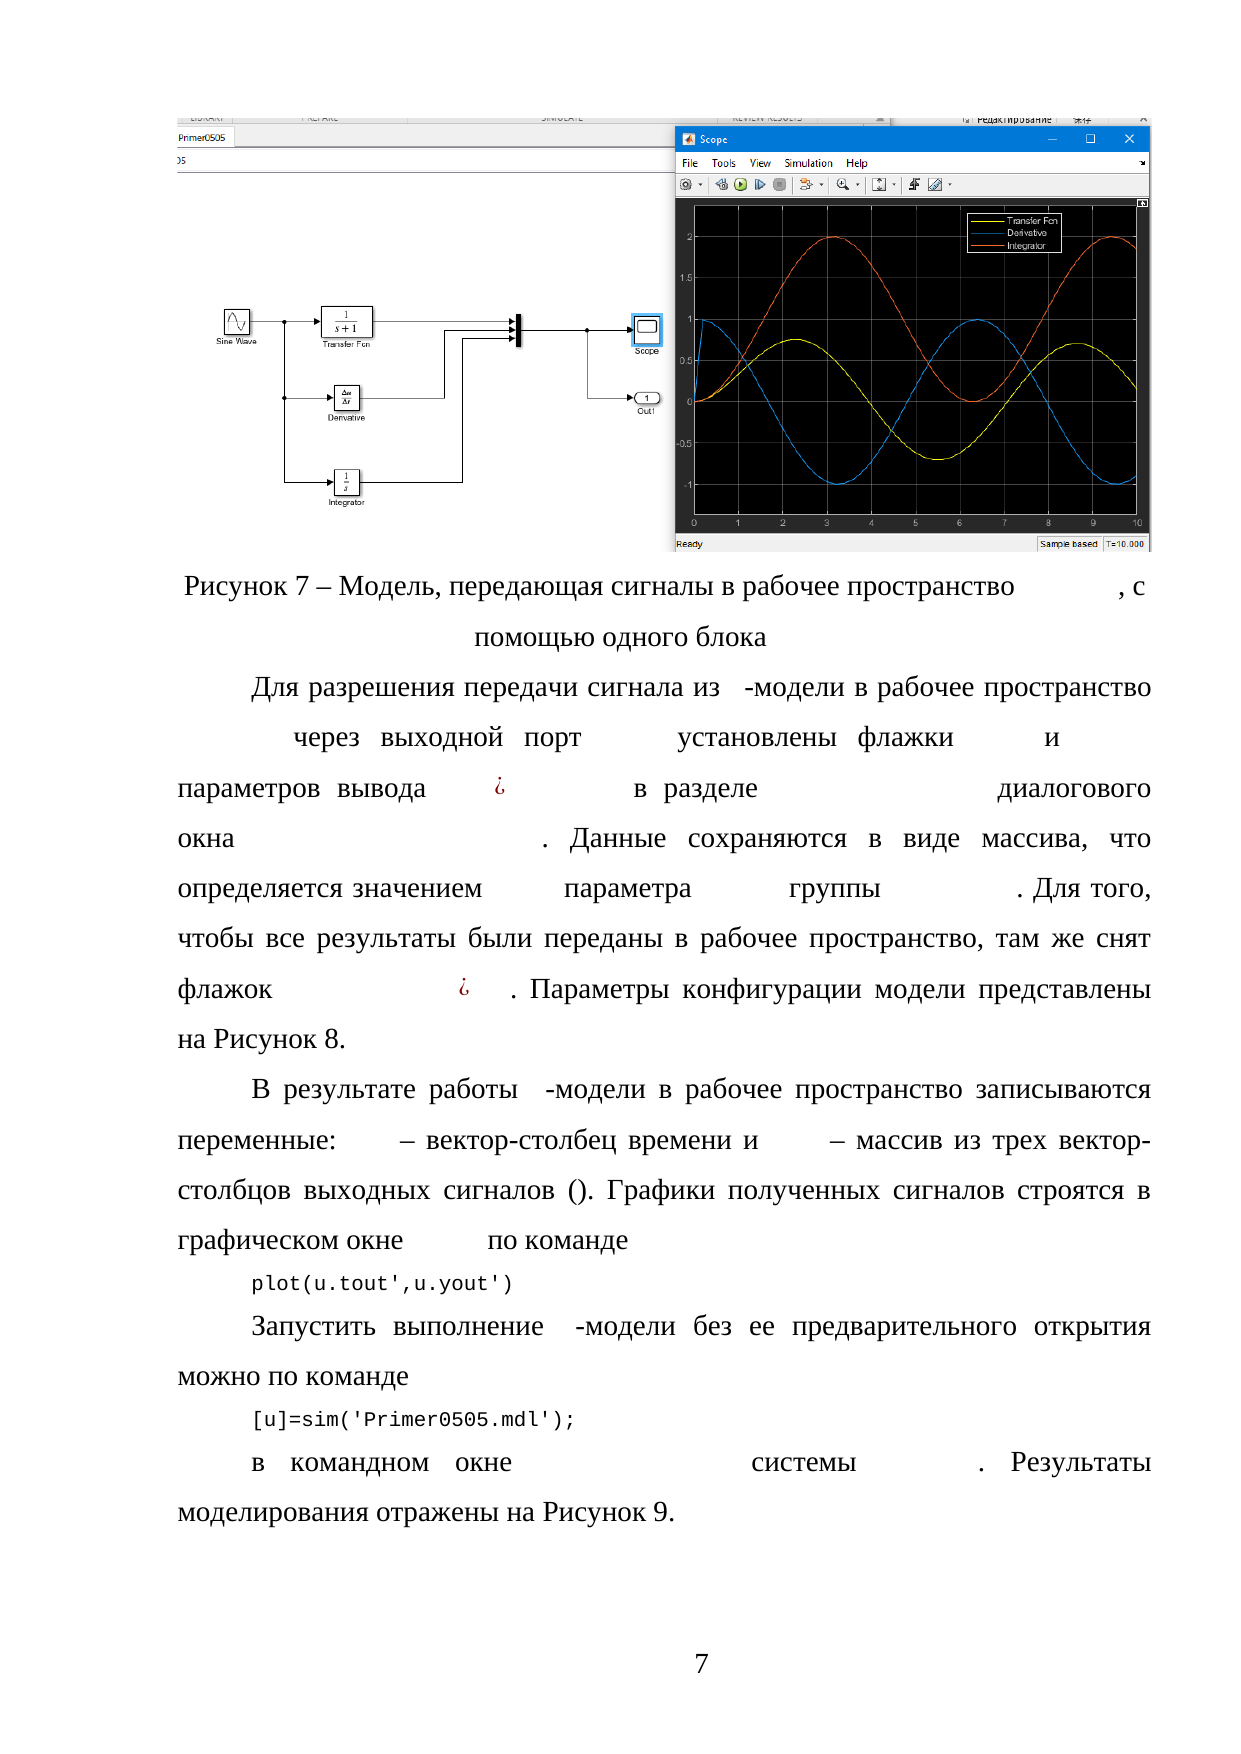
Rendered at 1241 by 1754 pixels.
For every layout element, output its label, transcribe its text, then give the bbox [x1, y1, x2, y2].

text В результате работы -модели в рабочее пространство записываются переменные: – вектор-столбец времени и – массив из трех вектор-столбцов выходных сигналов (). Графики полученных сигналов строятся в графическом окне по команде [177, 1072, 1152, 1256]
picture [177, 118, 1152, 552]
text Запустить выполнение -модели без ее предварительного открытия можно по команде [177, 1308, 1152, 1392]
text в командном окне системы . Результаты моделирования отражены на рисунок 9. [177, 1444, 1152, 1528]
text [u]=sim('Primer0505.mdl'); [177, 1409, 1152, 1432]
text plot(u.tout',u.yout') [177, 1273, 1152, 1296]
text Для разрешения передачи сигнала из -модели в рабочее пространство через выходной порт установлены флажки и параметров вывода в разделе диалогового окна . Данные сохраняются в виде массива, что определяется значением параметра группы . Для того, чтобы все результаты были переданы в рабочее пространство, там же снят флажок . Параметры конфигурации модели представлены на рисунок 8. [177, 669, 1152, 1055]
text Рисунок 7 – Модель, передающая сигналы в рабочее пространство , с помощью одного блока [177, 568, 1152, 652]
